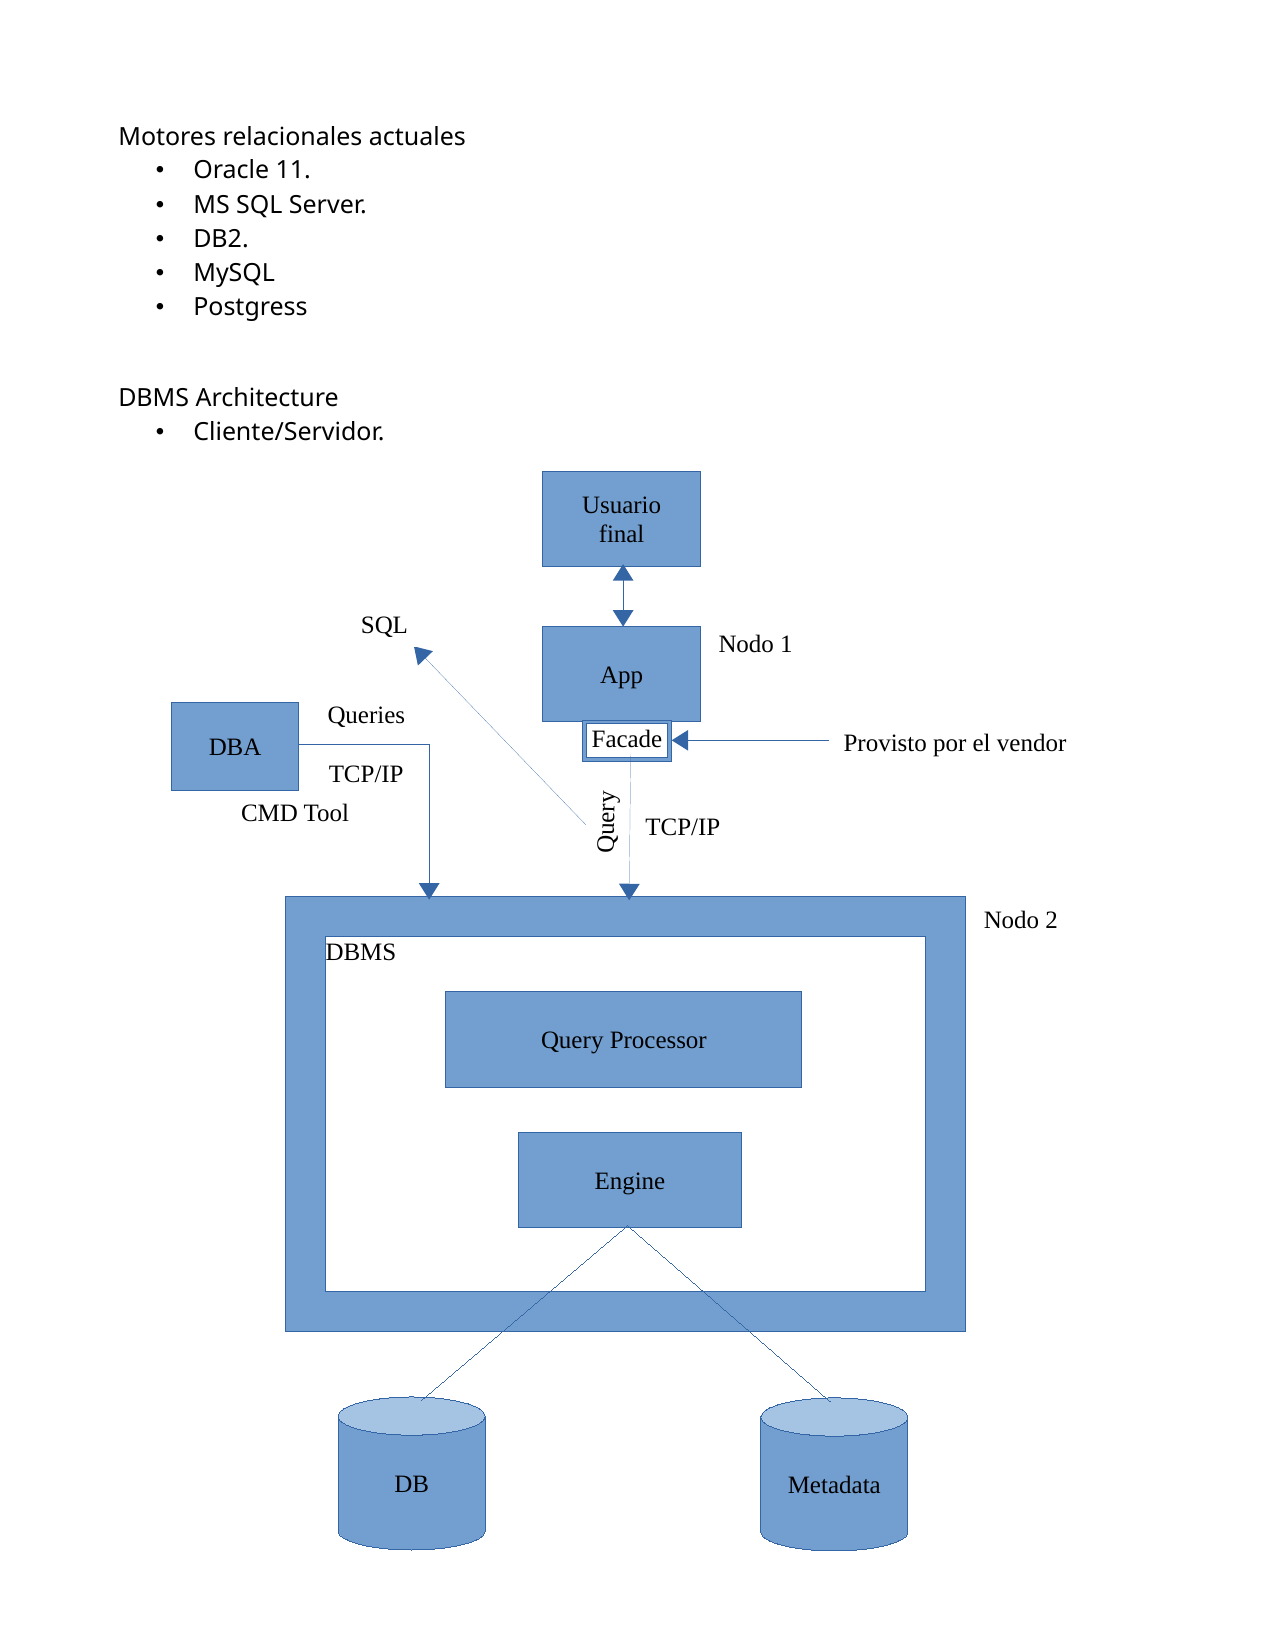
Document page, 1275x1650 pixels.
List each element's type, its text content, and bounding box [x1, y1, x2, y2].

list Postgress [156, 288, 1157, 322]
text Motores relacionales actuales [118, 118, 1157, 152]
text DBMS Architecture [118, 380, 1157, 414]
list DB2. [156, 220, 1157, 254]
list Cliente/Servidor. [156, 414, 1157, 448]
list Oracle 11. [156, 152, 1157, 186]
list MySQL [156, 254, 1157, 288]
list MS SQL Server. [156, 186, 1157, 220]
